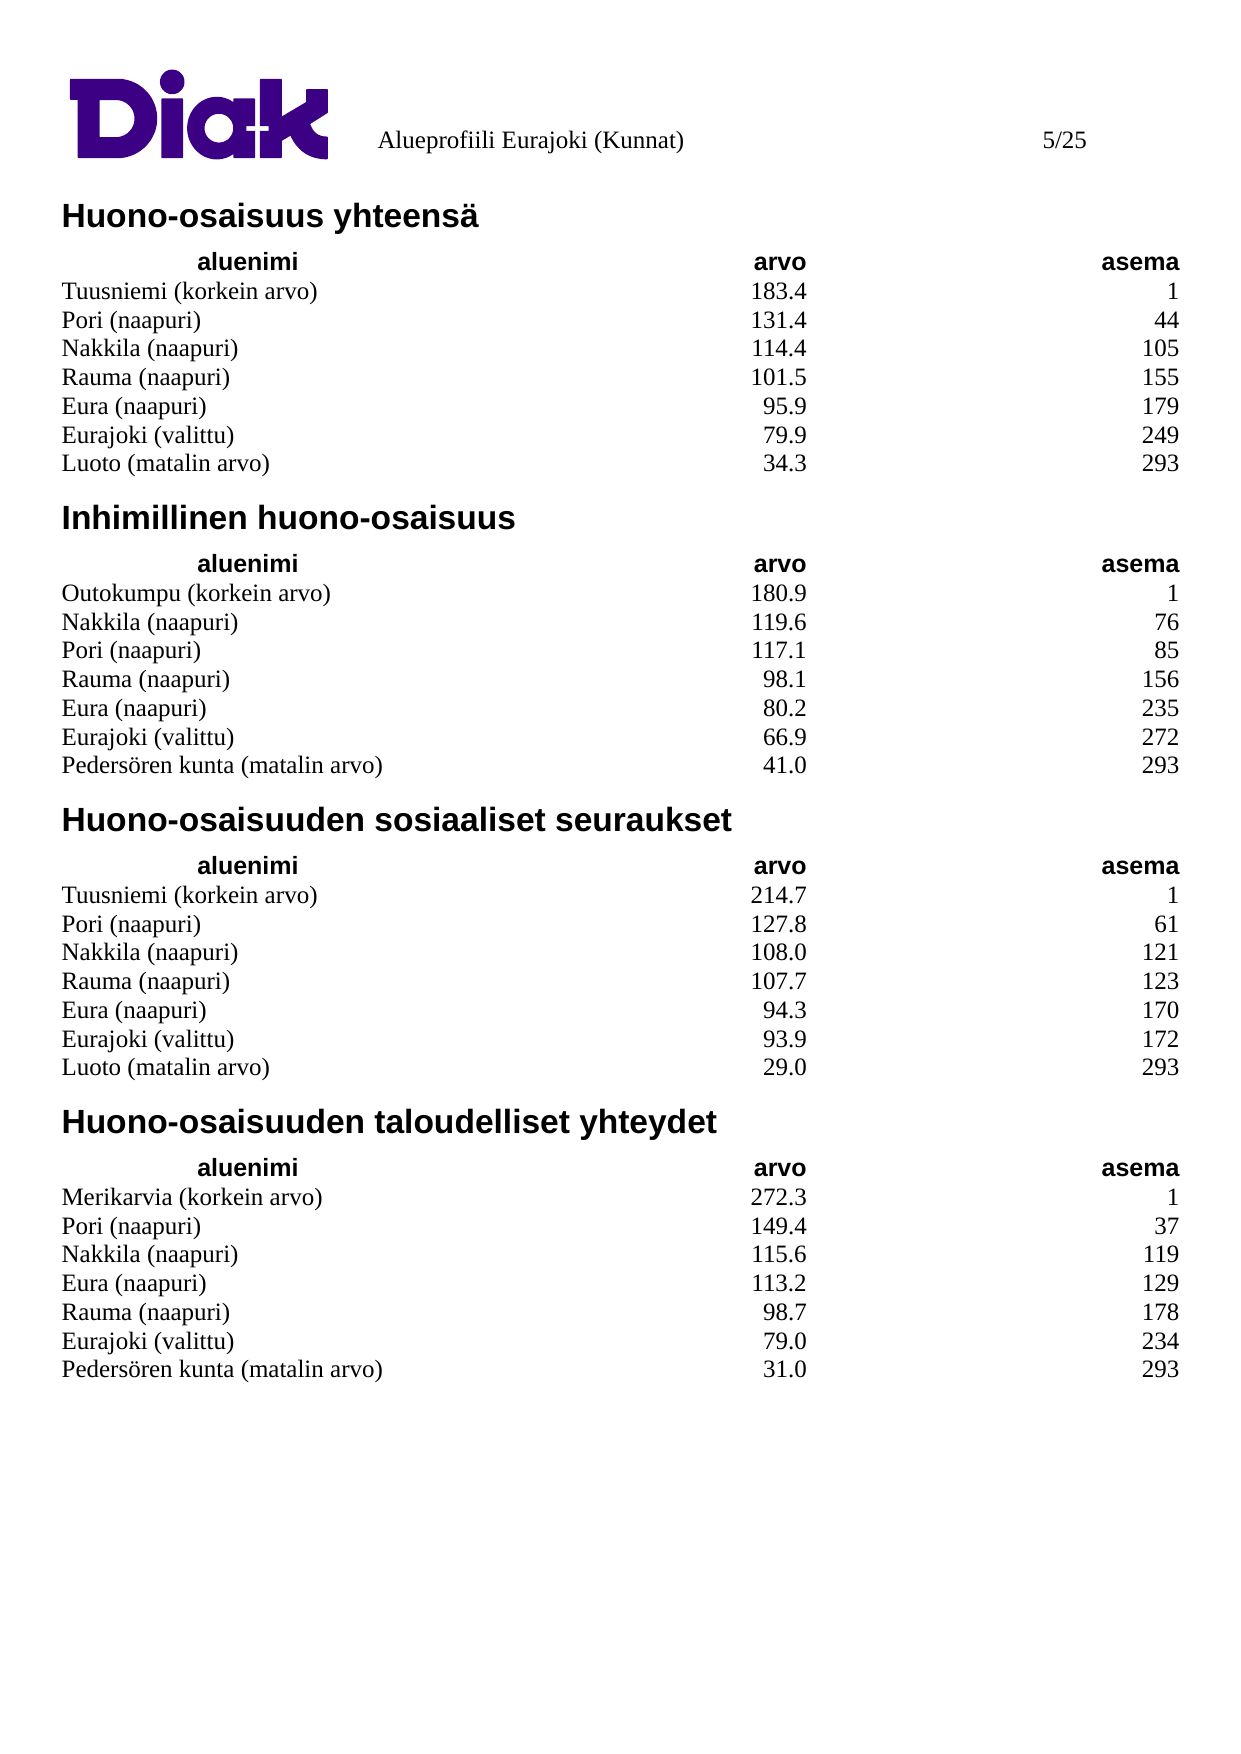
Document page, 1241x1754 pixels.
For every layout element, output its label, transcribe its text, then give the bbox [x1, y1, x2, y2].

table_cell Pori (naapuri) [61, 305, 434, 333]
table_cell 29.0 [434, 1053, 806, 1081]
table_cell 155 [806, 362, 1179, 391]
table_cell 119 [806, 1240, 1179, 1268]
table_cell 107.7 [434, 966, 806, 995]
table_cell Luoto (matalin arvo) [61, 1053, 434, 1081]
table_cell 94.3 [434, 995, 806, 1024]
table_cell 80.2 [434, 693, 806, 722]
table_cell 127.8 [434, 909, 806, 937]
table_cell 117.1 [434, 636, 806, 664]
subtitle Huono-osaisuuden taloudelliset yhteydet [61, 1102, 1179, 1141]
table_cell 85 [806, 636, 1179, 664]
table_cell 272 [806, 722, 1179, 751]
table_cell Eura (naapuri) [61, 995, 434, 1024]
table_cell 1 [806, 578, 1179, 607]
table_cell Tuusniemi (korkein arvo) [61, 880, 434, 909]
table_cell Rauma (naapuri) [61, 664, 434, 693]
table_cell Outokumpu (korkein arvo) [61, 578, 434, 607]
table_header arvo [434, 851, 806, 880]
table_cell 105 [806, 334, 1179, 362]
table_cell 180.9 [434, 578, 806, 607]
table_header arvo [434, 1153, 806, 1182]
table_cell 131.4 [434, 305, 806, 333]
table_cell Eurajoki (valittu) [61, 722, 434, 751]
table_cell 61 [806, 909, 1179, 937]
table_cell 98.1 [434, 664, 806, 693]
table_cell 293 [806, 1053, 1179, 1081]
subtitle Inhimillinen huono-osaisuus [61, 498, 1179, 537]
table_cell 79.0 [434, 1326, 806, 1354]
table_cell Pori (naapuri) [61, 1211, 434, 1239]
table_cell Pedersören kunta (matalin arvo) [61, 1355, 434, 1383]
table_cell 272.3 [434, 1182, 806, 1211]
table_cell Rauma (naapuri) [61, 966, 434, 995]
table_cell Pori (naapuri) [61, 636, 434, 664]
table_cell 293 [806, 751, 1179, 779]
subtitle Huono-osaisuus yhteensä [61, 196, 1179, 235]
table_cell Rauma (naapuri) [61, 362, 434, 391]
table_cell 115.6 [434, 1240, 806, 1268]
table_cell Nakkila (naapuri) [61, 938, 434, 966]
table_cell 123 [806, 966, 1179, 995]
table_cell 66.9 [434, 722, 806, 751]
table_cell Eura (naapuri) [61, 1268, 434, 1297]
table_cell 1 [806, 276, 1179, 305]
table_cell 101.5 [434, 362, 806, 391]
table_cell 183.4 [434, 276, 806, 305]
table_cell 113.2 [434, 1268, 806, 1297]
table_cell 293 [806, 449, 1179, 477]
table_cell 178 [806, 1297, 1179, 1326]
table_cell 214.7 [434, 880, 806, 909]
table_cell Eura (naapuri) [61, 693, 434, 722]
table_cell 170 [806, 995, 1179, 1024]
table_cell 31.0 [434, 1355, 806, 1383]
table_cell Eurajoki (valittu) [61, 1024, 434, 1052]
table_cell 293 [806, 1355, 1179, 1383]
table_cell 172 [806, 1024, 1179, 1052]
table_cell 98.7 [434, 1297, 806, 1326]
table_cell 121 [806, 938, 1179, 966]
table_header asema [806, 1153, 1179, 1182]
table_cell Tuusniemi (korkein arvo) [61, 276, 434, 305]
table_cell 156 [806, 664, 1179, 693]
table_cell 79.9 [434, 420, 806, 448]
table_cell 249 [806, 420, 1179, 448]
table_cell 44 [806, 305, 1179, 333]
table_cell 34.3 [434, 449, 806, 477]
table_cell Eurajoki (valittu) [61, 420, 434, 448]
table_cell Merikarvia (korkein arvo) [61, 1182, 434, 1211]
table_cell 179 [806, 391, 1179, 420]
table_cell Pori (naapuri) [61, 909, 434, 937]
table_cell Luoto (matalin arvo) [61, 449, 434, 477]
table_cell 1 [806, 1182, 1179, 1211]
table_header asema [806, 247, 1179, 276]
table_cell 129 [806, 1268, 1179, 1297]
table_header aluenimi [61, 549, 434, 578]
subtitle Huono-osaisuuden sosiaaliset seuraukset [61, 800, 1179, 839]
table_header aluenimi [61, 247, 434, 276]
table_cell Nakkila (naapuri) [61, 607, 434, 636]
table_cell Pedersören kunta (matalin arvo) [61, 751, 434, 779]
table_cell Rauma (naapuri) [61, 1297, 434, 1326]
table_cell 95.9 [434, 391, 806, 420]
table_cell 41.0 [434, 751, 806, 779]
table_cell 149.4 [434, 1211, 806, 1239]
table_cell 37 [806, 1211, 1179, 1239]
table_header arvo [434, 247, 806, 276]
table_cell 235 [806, 693, 1179, 722]
table_cell 108.0 [434, 938, 806, 966]
table_header aluenimi [61, 1153, 434, 1182]
table_cell Nakkila (naapuri) [61, 1240, 434, 1268]
table_header asema [806, 549, 1179, 578]
table_cell 119.6 [434, 607, 806, 636]
table_cell 234 [806, 1326, 1179, 1354]
table_header asema [806, 851, 1179, 880]
table_header aluenimi [61, 851, 434, 880]
table_cell 76 [806, 607, 1179, 636]
table_cell 114.4 [434, 334, 806, 362]
table_cell Eurajoki (valittu) [61, 1326, 434, 1354]
table_cell Nakkila (naapuri) [61, 334, 434, 362]
table_cell 93.9 [434, 1024, 806, 1052]
table_cell Eura (naapuri) [61, 391, 434, 420]
table_header arvo [434, 549, 806, 578]
table_cell 1 [806, 880, 1179, 909]
